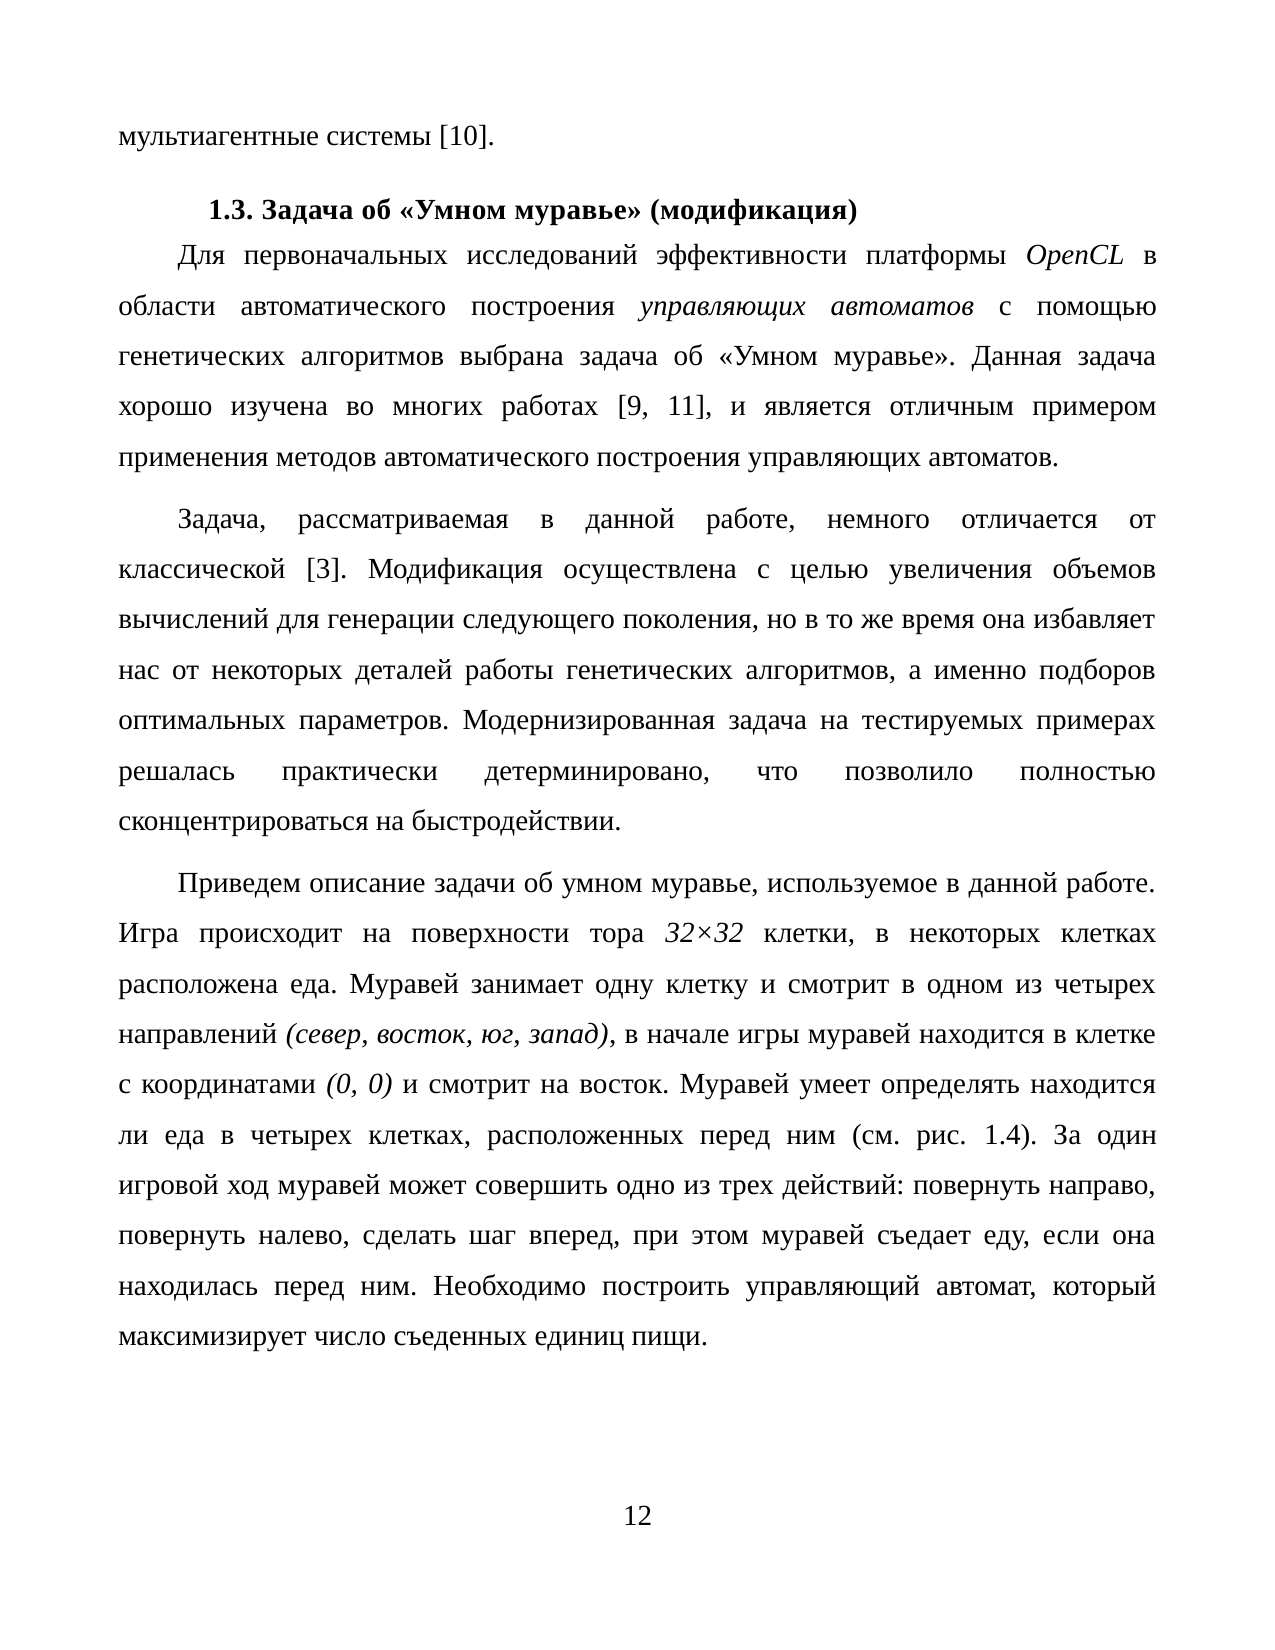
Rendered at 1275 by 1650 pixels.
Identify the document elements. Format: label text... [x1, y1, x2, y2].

text Приведем описание задачи об умном муравье, используемое в данной работе. Игра происходит на поверхности тора 32×32 клетки, в некоторых клетках расположена еда. Муравей занимает одну клетку и смотрит в одном из четырех направлений (север, восток, юг, запад), в начале игры муравей находится в клетке с координатами (0, 0) и смотрит на восток. Муравей умеет определять находится ли еда в четырех клетках, расположенных перед ним (см. рис. 1.4). За один игровой ход муравей может совершить одно из трех действий: повернуть направо, повернуть налево, сделать шаг вперед, при этом муравей съедает еду, если она находилась перед ним. Необходимо построить управляющий автомат, который максимизирует число съеденных единиц пищи. [118, 865, 1157, 1352]
subtitle 1.3. Задача об «Умном муравье» (модификация) [208, 192, 1067, 226]
text Задача, рассматриваемая в данной работе, немного отличается от классической [3]. Модификация осуществлена с целью увеличения объемов вычислений для генерации следующего поколения, но в то же время она избавляет нас от некоторых деталей работы генетических алгоритмов, а именно подборов оптимальных параметров. Модернизированная задача на тестируемых примерах решалась практически детерминировано, что позволило полностью сконцентрироваться на быстродействии. [118, 501, 1157, 836]
text мультиагентные системы [10]. [118, 118, 1157, 152]
text Для первоначальных исследований эффективности платформы OpenCL в области автоматического построения управляющих автоматов с помощью генетических алгоритмов выбрана задача об «Умном муравье». Данная задача хорошо изучена во многих работах [9, 11], и является отличным примером применения методов автоматического построения управляющих автоматов. [118, 237, 1157, 472]
